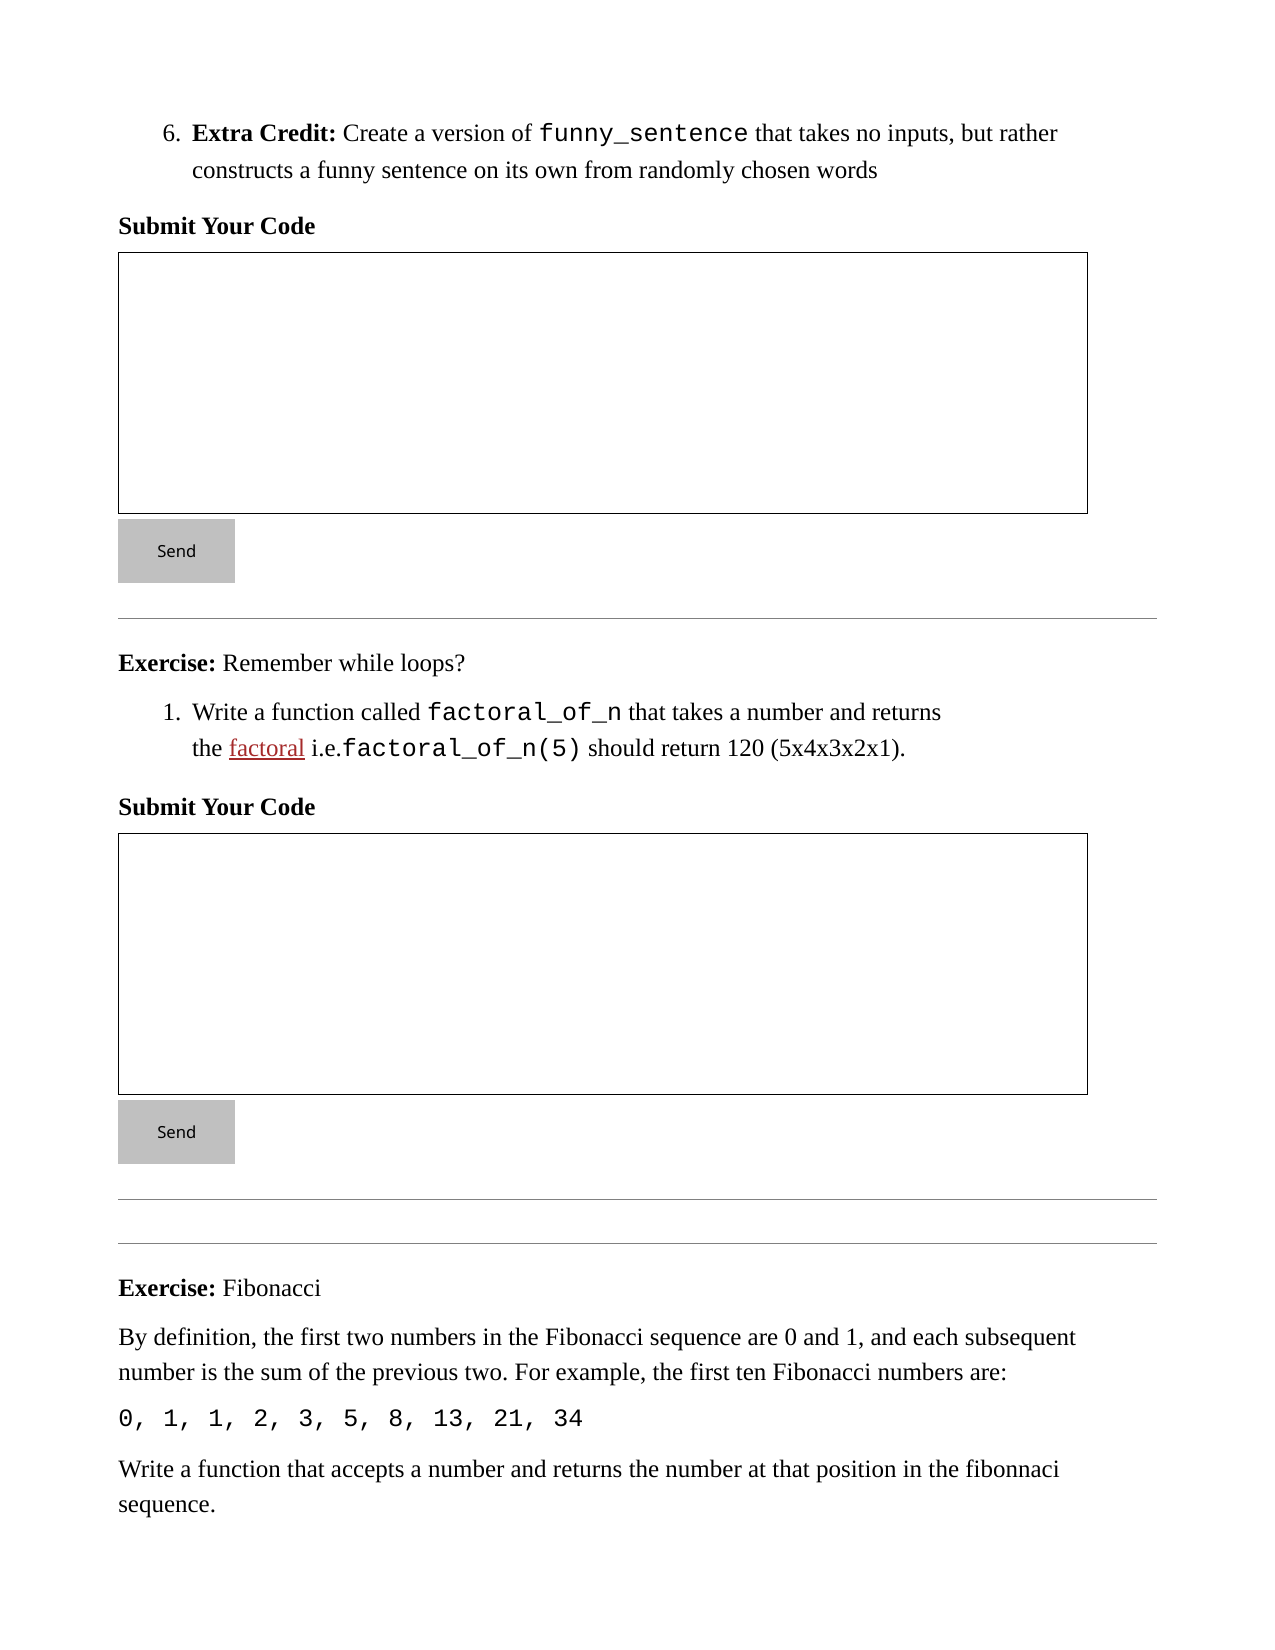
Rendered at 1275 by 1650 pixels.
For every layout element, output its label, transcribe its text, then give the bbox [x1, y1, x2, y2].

text Exercise: Remember while loops? [118, 648, 1157, 676]
subtitle Submit Your Code [118, 211, 1157, 240]
text 0, 1, 1, 2, 3, 5, 8, 13, 21, 34 [118, 1406, 1157, 1434]
text By definition, the first two numbers in the Fibonacci sequence are 0 and 1, and each subsequent number is the sum of the previous two. For example, the first ten Fibonacci numbers are: [118, 1322, 1157, 1385]
text Write a function that accepts a number and returns the number at that position in the fibonnaci sequence. [118, 1454, 1157, 1517]
subtitle Submit Your Code [118, 792, 1157, 821]
list Extra Credit: Create a version of funny_sentence that takes no inputs, but rather constructs a funny sentence on its own from randomly chosen words [162, 118, 1157, 183]
list Write a function called factoral_of_n that takes a number and returns the factoral i.e.factoral_of_n(5) should return 120 (5x4x3x2x1). [162, 697, 1157, 764]
text Exercise: Fibonacci [118, 1273, 1157, 1302]
